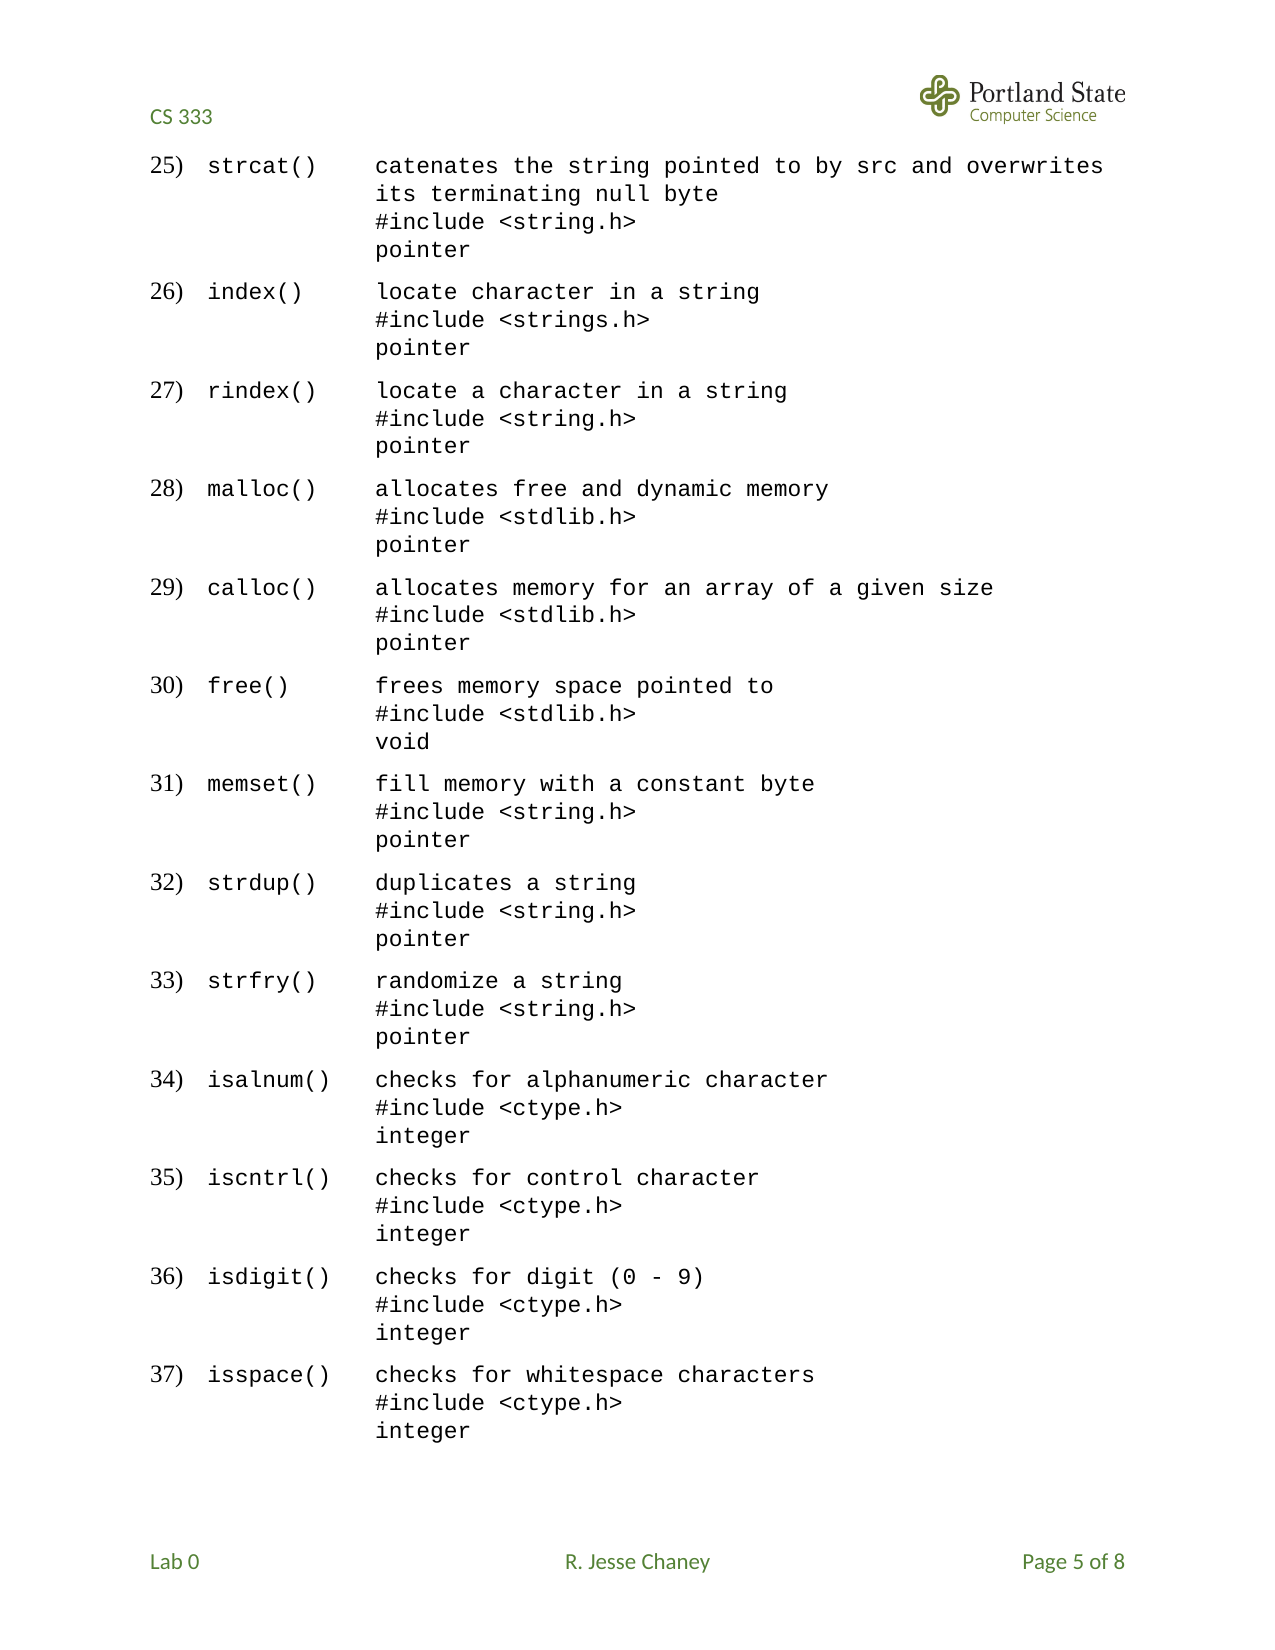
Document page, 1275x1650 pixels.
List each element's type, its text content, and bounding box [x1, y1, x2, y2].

list memset() fill memory with a constant byte #include <string.h> pointer [150, 768, 1125, 854]
picture [919, 75, 1125, 125]
list malloc() allocates free and dynamic memory #include <stdlib.h> pointer [150, 473, 1125, 559]
list iscntrl() checks for control character #include <ctype.h> integer [150, 1162, 1125, 1248]
list isspace() checks for whitespace characters #include <ctype.h> integer [150, 1359, 1125, 1445]
list rindex() locate a character in a string #include <string.h> pointer [150, 375, 1125, 461]
list isalnum() checks for alphanumeric character #include <ctype.h> integer [150, 1064, 1125, 1150]
list strdup() duplicates a string #include <string.h> pointer [150, 867, 1125, 953]
list free() frees memory space pointed to #include <stdlib.h> void [150, 670, 1125, 756]
list strcat() catenates the string pointed to by src and overwrites its terminating null byte #include <string.h> pointer [150, 150, 1125, 264]
list isdigit() checks for digit (0 - 9) #include <ctype.h> integer [150, 1261, 1125, 1347]
list calloc() allocates memory for an array of a given size #include <stdlib.h> pointer [150, 572, 1125, 658]
list strfry() randomize a string #include <string.h> pointer [150, 965, 1125, 1051]
list index() locate character in a string #include <strings.h> pointer [150, 276, 1125, 362]
